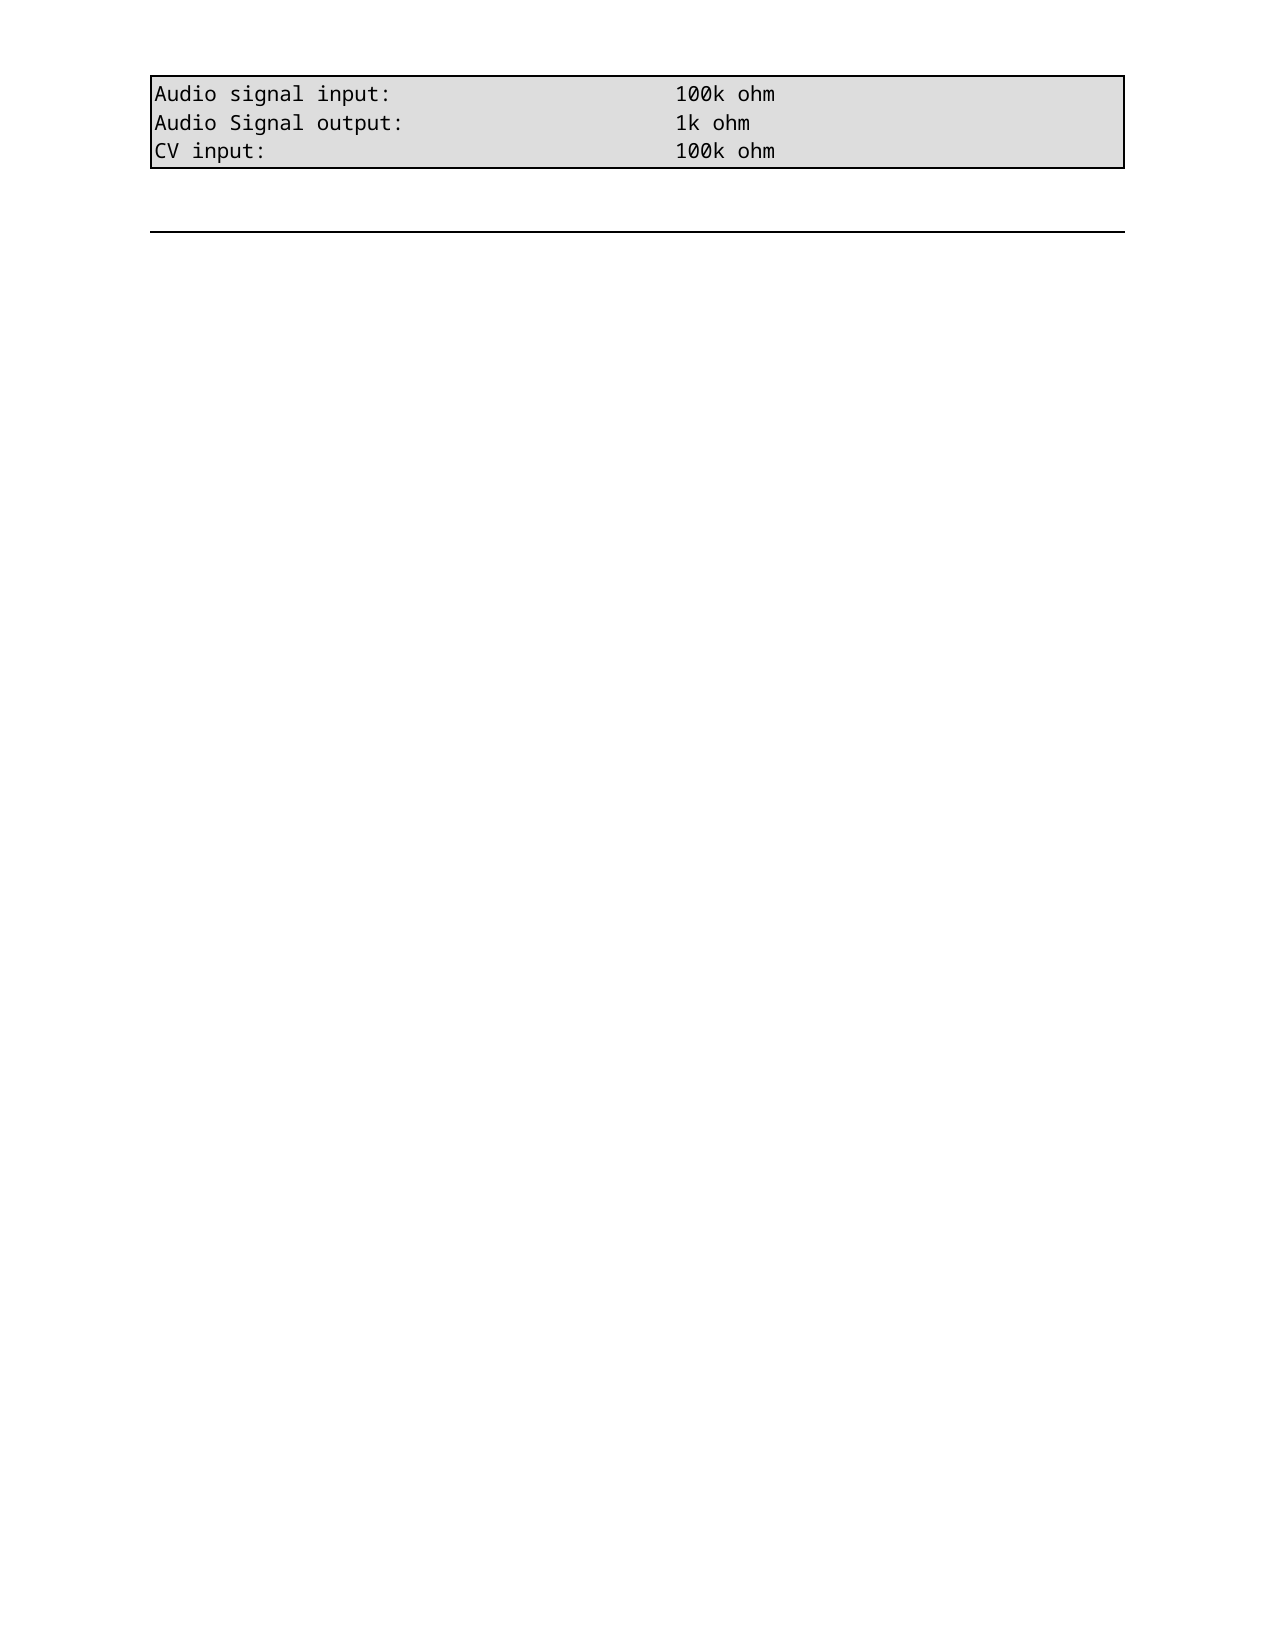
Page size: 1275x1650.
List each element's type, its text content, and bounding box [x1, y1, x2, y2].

text Audio signal input: 100k ohm Audio Signal output: 1k ohm [152, 77, 1123, 132]
text CV input: 100k ohm [152, 132, 1123, 167]
